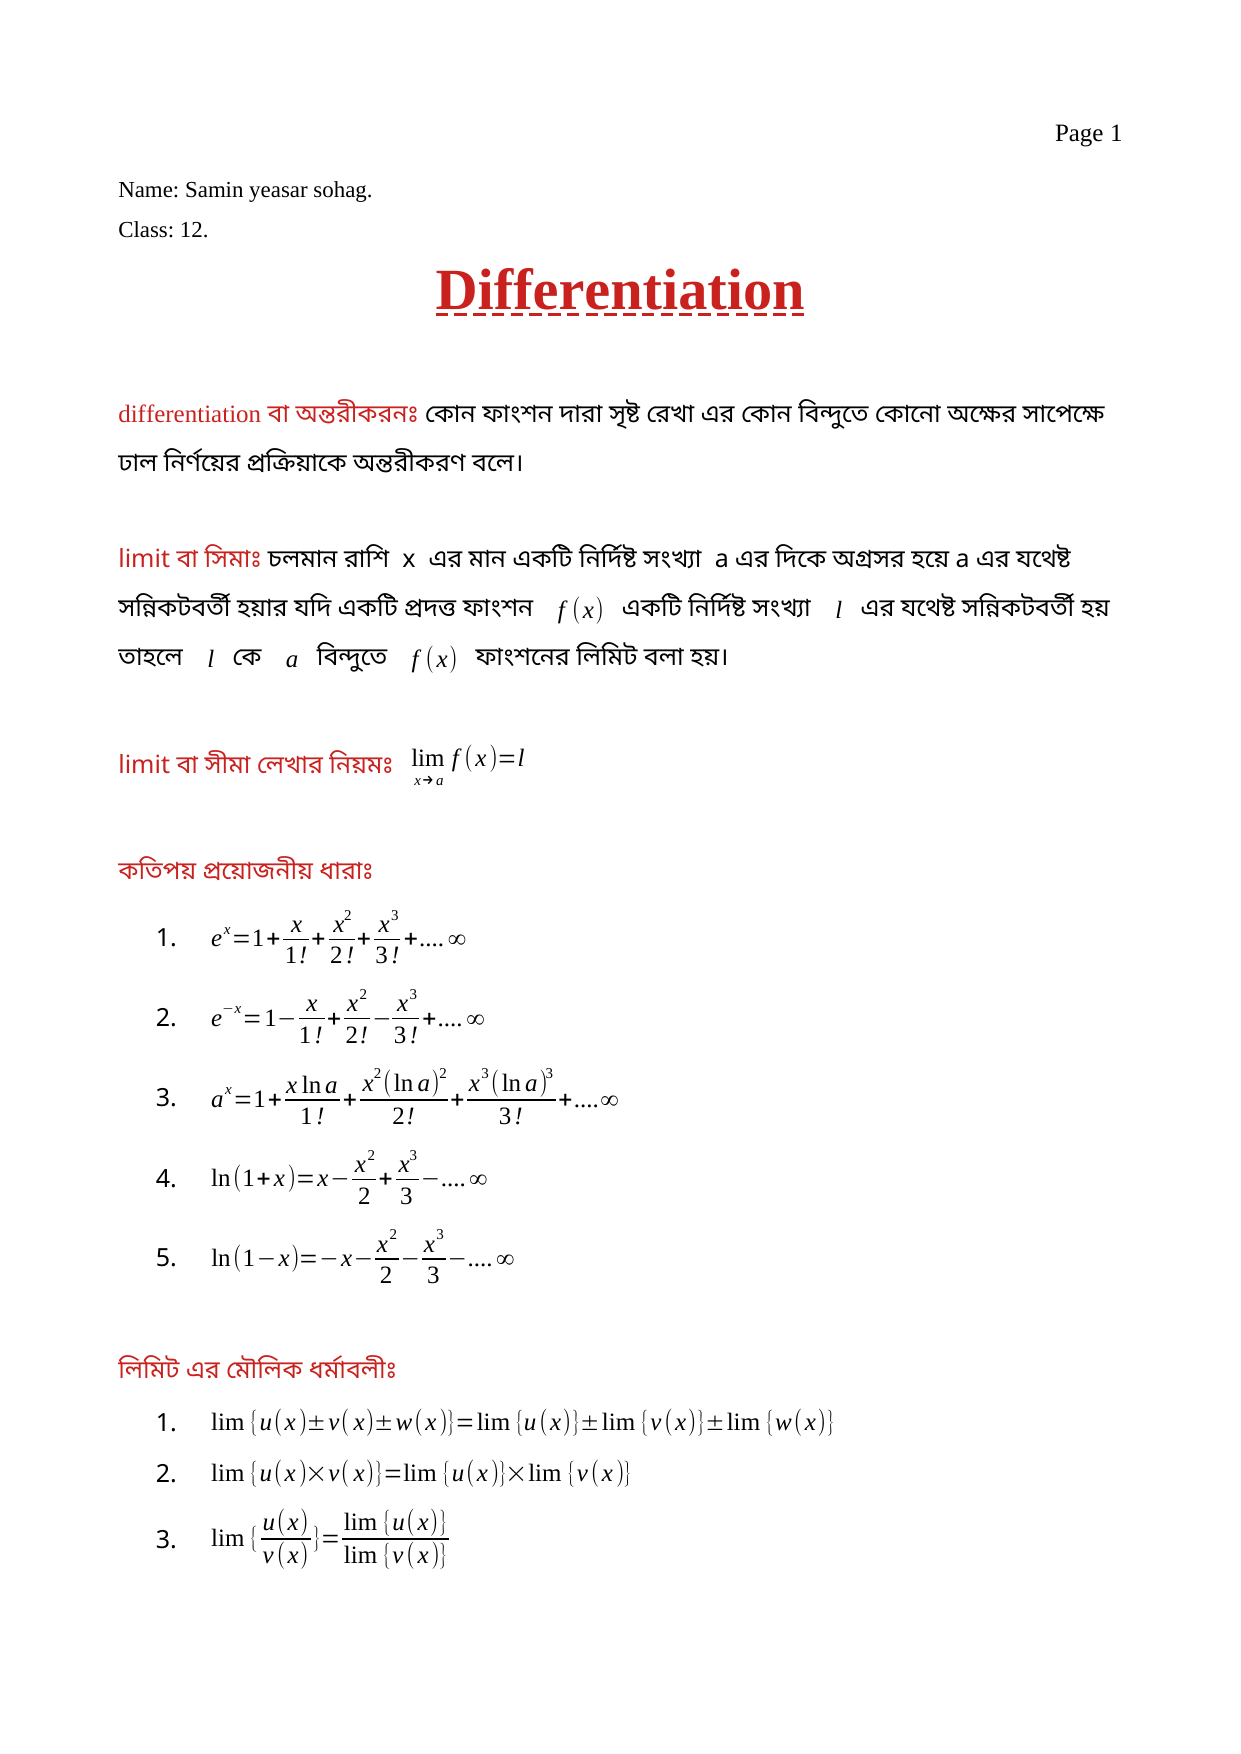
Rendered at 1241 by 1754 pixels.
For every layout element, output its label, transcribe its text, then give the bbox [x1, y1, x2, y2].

text কতিপয় প্রয়োজনীয় ধারাঃ [118, 857, 1122, 890]
text Differentiation [118, 255, 1122, 322]
text Name: Samin yeasar sohag. [118, 176, 1122, 203]
text differentiation বা অন্তরীকরনঃ কোন ফাংশন দারা সৃষ্ট রেখা এর কোন বিন্দুতে কোনো অক্ষের সাপেক্ষে ঢাল নির্ণয়ের প্রক্রিয়াকে অন্তরীকরণ বলে। [118, 399, 1122, 481]
text limit বা সিমাঃ চলমান রাশি x এর মান একটি নির্দিষ্ট সংখ্যা a এর দিকে অগ্রসর হয়ে a এর যথেষ্ট সন্নিকটবর্তী হয়ার যদি একটি প্রদত্ত ফাংশন একটি নির্দিষ্ট সংখ্যা এর যথেষ্ট সন্নিকটবর্তী হয় তাহলে কে বিন্দুতে ফাংশনের লিমিট বলা হয়। [118, 541, 1122, 676]
text Class: 12. [118, 216, 1122, 242]
text limit বা সীমা লেখার নিয়মঃ [118, 743, 1122, 788]
text লিমিট এর মৌলিক ধর্মাবলীঃ [118, 1356, 1122, 1389]
